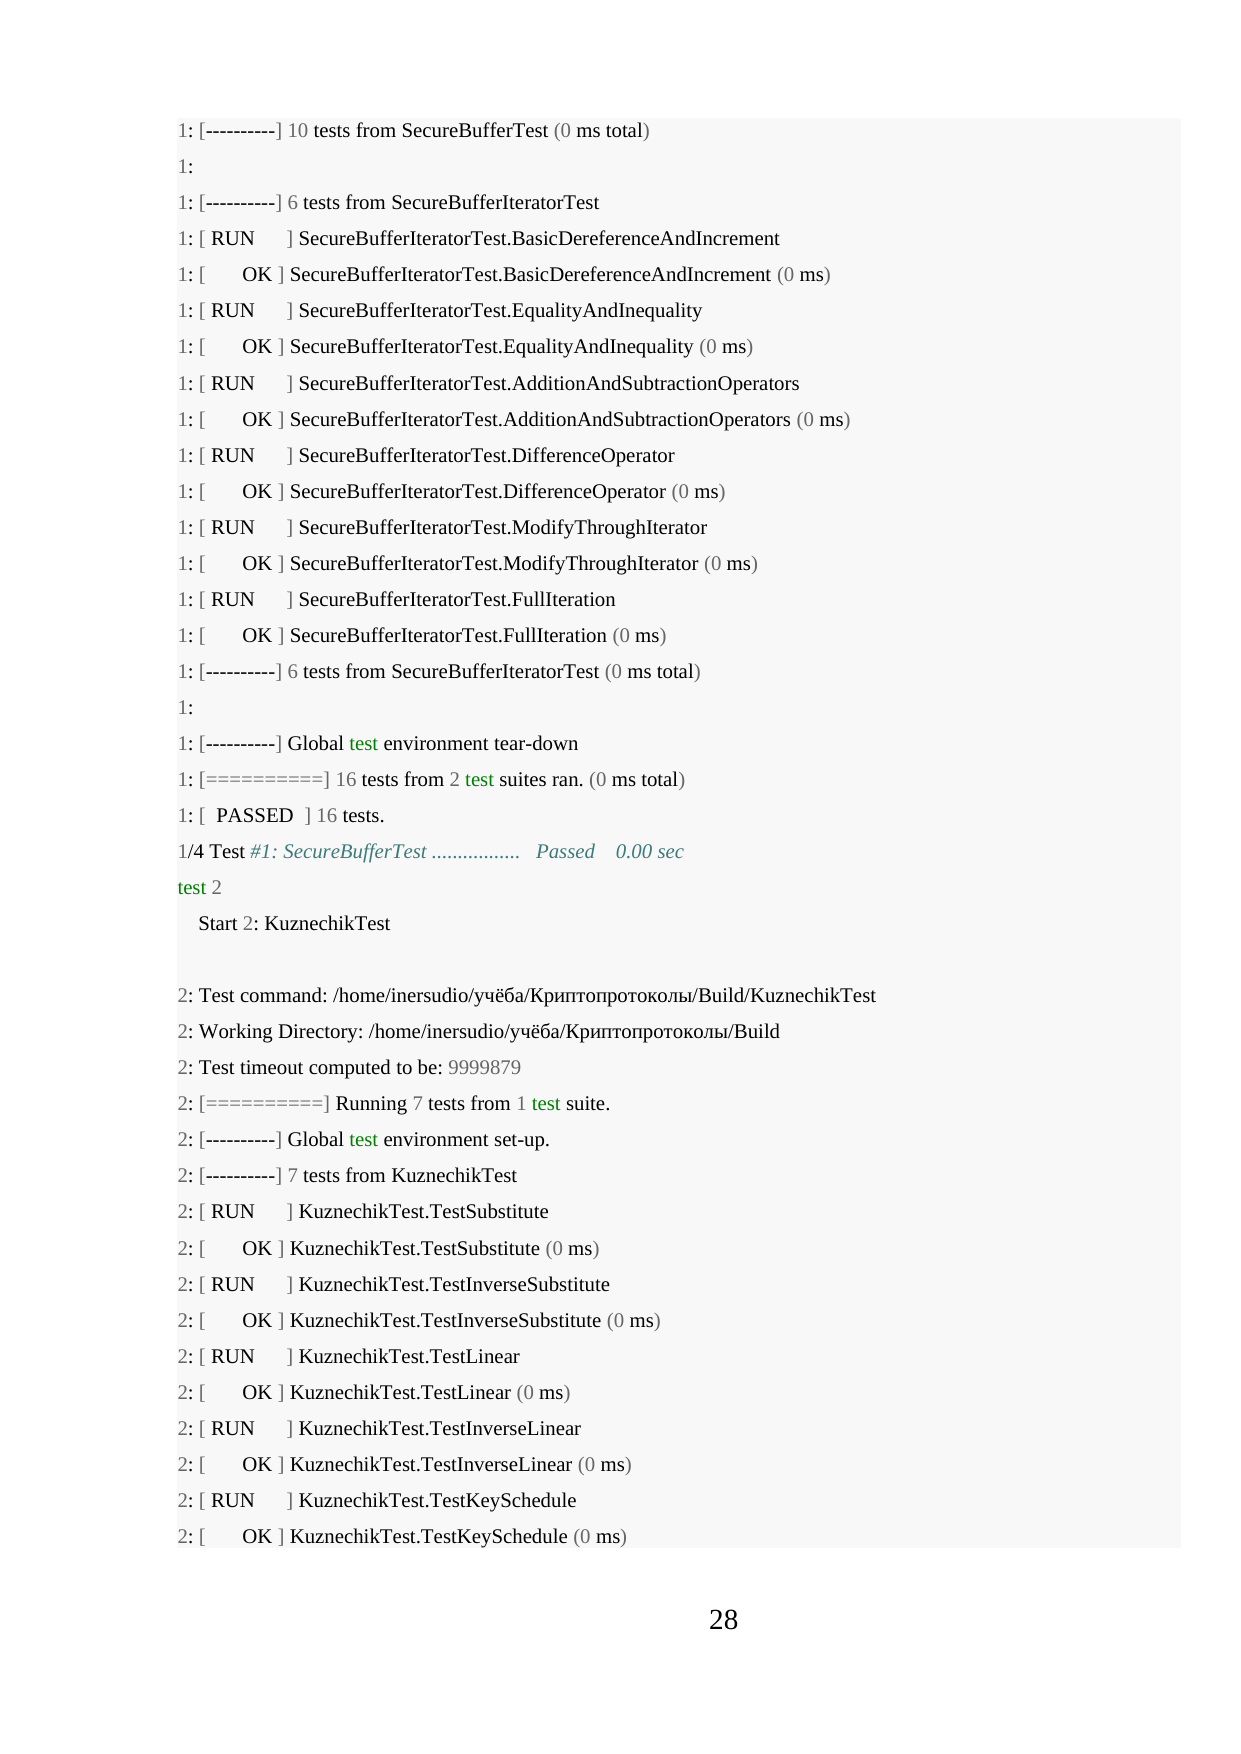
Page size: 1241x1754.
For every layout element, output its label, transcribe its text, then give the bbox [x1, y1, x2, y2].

text 2: [ OK ] KuznechikTest.TestSubstitute (0 ms) [177, 1235, 1181, 1259]
text 1: [ RUN ] SecureBufferIteratorTest.EqualityAndInequality [177, 298, 1181, 322]
text 1: [177, 154, 1181, 178]
text 1: [ OK ] SecureBufferIteratorTest.ModifyThroughIterator (0 ms) [177, 551, 1181, 575]
text 1: [ OK ] SecureBufferIteratorTest.BasicDereferenceAndIncrement (0 ms) [177, 262, 1181, 286]
text 1: [----------] 6 tests from SecureBufferIteratorTest [177, 190, 1181, 214]
text 1: [----------] 10 tests from SecureBufferTest (0 ms total) [177, 118, 1181, 142]
text test 2 [177, 875, 1181, 899]
text 1: [----------] 6 tests from SecureBufferIteratorTest (0 ms total) [177, 659, 1181, 683]
text 1: [ RUN ] SecureBufferIteratorTest.ModifyThroughIterator [177, 514, 1181, 539]
text 2: [ OK ] KuznechikTest.TestLinear (0 ms) [177, 1379, 1181, 1404]
text 2: [ RUN ] KuznechikTest.TestSubstitute [177, 1199, 1181, 1223]
text 1: [ OK ] SecureBufferIteratorTest.DifferenceOperator (0 ms) [177, 478, 1181, 503]
text 2: Test timeout computed to be: 9999879 [177, 1055, 1181, 1079]
text 2: [ RUN ] KuznechikTest.TestInverseLinear [177, 1416, 1181, 1440]
text 1: [ PASSED ] 16 tests. [177, 803, 1181, 827]
text 1/4 Test #1: SecureBufferTest ................. Passed 0.00 sec [177, 839, 1181, 863]
text 1: [----------] Global test environment tear-down [177, 731, 1181, 755]
text 2: Working Directory: /home/inersudio/учёба/Криптопротоколы/Build [177, 1019, 1181, 1043]
text 1: [ RUN ] SecureBufferIteratorTest.FullIteration [177, 587, 1181, 611]
text 2: [ OK ] KuznechikTest.TestInverseSubstitute (0 ms) [177, 1307, 1181, 1332]
text 1: [==========] 16 tests from 2 test suites ran. (0 ms total) [177, 767, 1181, 791]
text 2: [ OK ] KuznechikTest.TestKeySchedule (0 ms) [177, 1524, 1181, 1548]
text Start 2: KuznechikTest [177, 911, 1181, 935]
text 2: [==========] Running 7 tests from 1 test suite. [177, 1091, 1181, 1115]
text 2: [ RUN ] KuznechikTest.TestKeySchedule [177, 1488, 1181, 1512]
text 1: [ OK ] SecureBufferIteratorTest.AdditionAndSubtractionOperators (0 ms) [177, 406, 1181, 431]
text 1: [177, 695, 1181, 719]
text 1: [ OK ] SecureBufferIteratorTest.EqualityAndInequality (0 ms) [177, 334, 1181, 358]
text 1: [ OK ] SecureBufferIteratorTest.FullIteration (0 ms) [177, 623, 1181, 647]
text 2: Test command: /home/inersudio/учёба/Криптопротоколы/Build/KuznechikTest [177, 983, 1181, 1007]
text 2: [ OK ] KuznechikTest.TestInverseLinear (0 ms) [177, 1452, 1181, 1476]
text 2: [ RUN ] KuznechikTest.TestInverseSubstitute [177, 1271, 1181, 1296]
text 2: [ RUN ] KuznechikTest.TestLinear [177, 1343, 1181, 1368]
text 2: [----------] Global test environment set-up. [177, 1127, 1181, 1151]
text 1: [ RUN ] SecureBufferIteratorTest.DifferenceOperator [177, 442, 1181, 467]
text 1: [ RUN ] SecureBufferIteratorTest.BasicDereferenceAndIncrement [177, 226, 1181, 250]
text 2: [----------] 7 tests from KuznechikTest [177, 1163, 1181, 1187]
text 1: [ RUN ] SecureBufferIteratorTest.AdditionAndSubtractionOperators [177, 370, 1181, 394]
